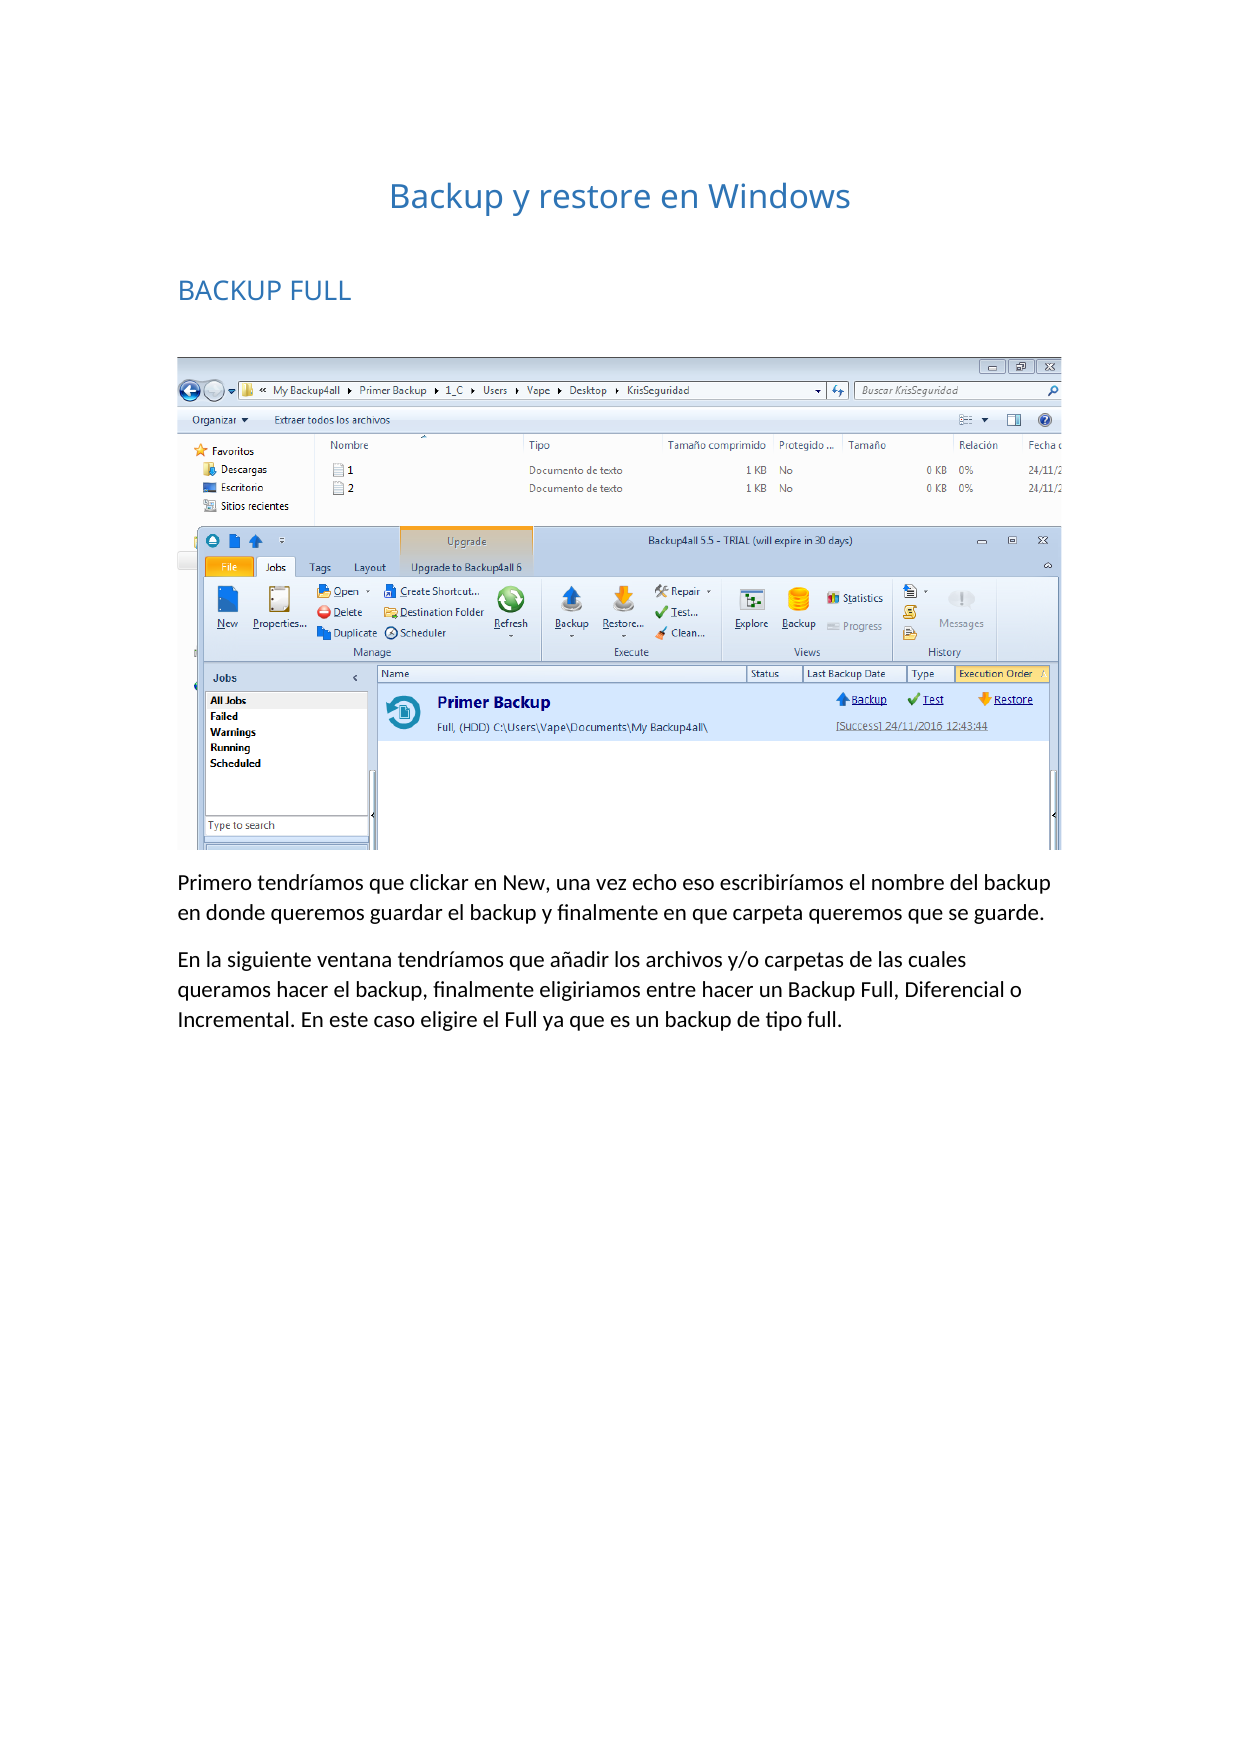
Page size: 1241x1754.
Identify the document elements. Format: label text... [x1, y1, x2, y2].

text En la siguiente ventana tendríamos que añadir los archivos y/o carpetas de las cuales queramos hacer el backup, finalmente eligiriamos entre hacer un Backup Full, Diferencial o Incremental. En este caso eligire el Full ya que es un backup de tipo full. [177, 945, 1063, 1033]
subtitle Backup y restore en Windows [177, 173, 1063, 218]
text Primero tendríamos que clickar en New, una vez echo eso escribiríamos el nombre del backup en donde queremos guardar el backup y finalmente en que carpeta queremos que se guarde. [177, 868, 1063, 926]
subtitle BACKUP FULL [177, 272, 1063, 309]
